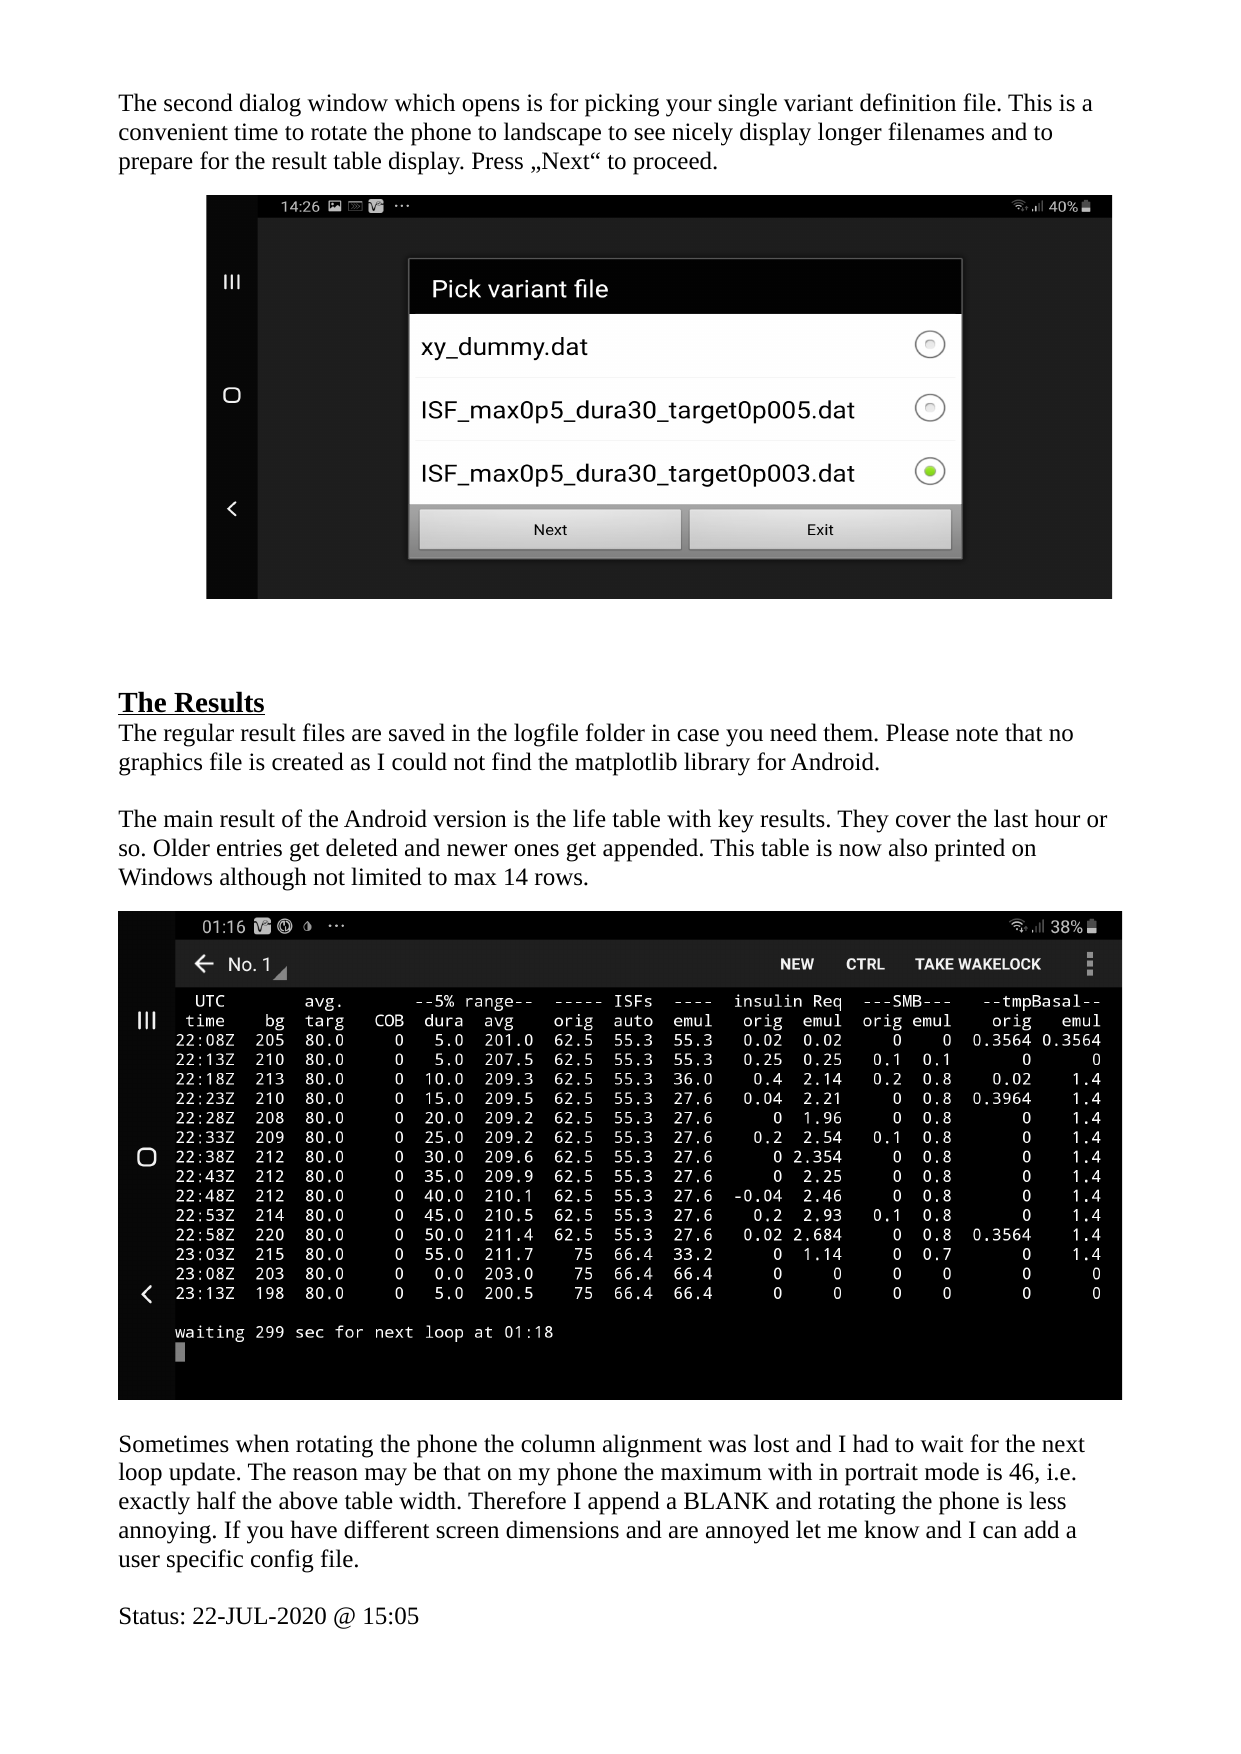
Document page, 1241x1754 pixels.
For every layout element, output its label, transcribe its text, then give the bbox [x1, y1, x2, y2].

text Status: 22-JUL-2020 @ 15:05 [118, 1601, 1122, 1630]
picture [118, 911, 1123, 1400]
text The regular result files are saved in the logfile folder in case you need them. Please note that no graphics file is created as I could not find the matplotlib library for Android. [118, 718, 1122, 776]
picture [206, 195, 1113, 599]
text The second dialog window which opens is for picking your single variant definition file. This is a convenient time to rotate the phone to landscape to see nicely display longer filenames and to prepare for the result table display. Press „Next“ to proceed. [118, 88, 1122, 175]
text The main result of the Android version is the life table with key results. They cover the last hour or so. Older entries get deleted and newer ones get appended. This table is now also printed on Windows although not limited to max 14 rows. [118, 804, 1122, 891]
text Sometimes when rotating the phone the column alignment was lost and I had to wait for the next loop update. The reason may be that on my phone the maximum with in portrait mode is 46, i.e. exactly half the above table width. Therefore I append a BLANK and rotating the phone is less annoying. If you have different screen dimensions and are annoyed let me know and I can add a user specific config file. [118, 1429, 1122, 1572]
text The Results [118, 685, 1122, 718]
